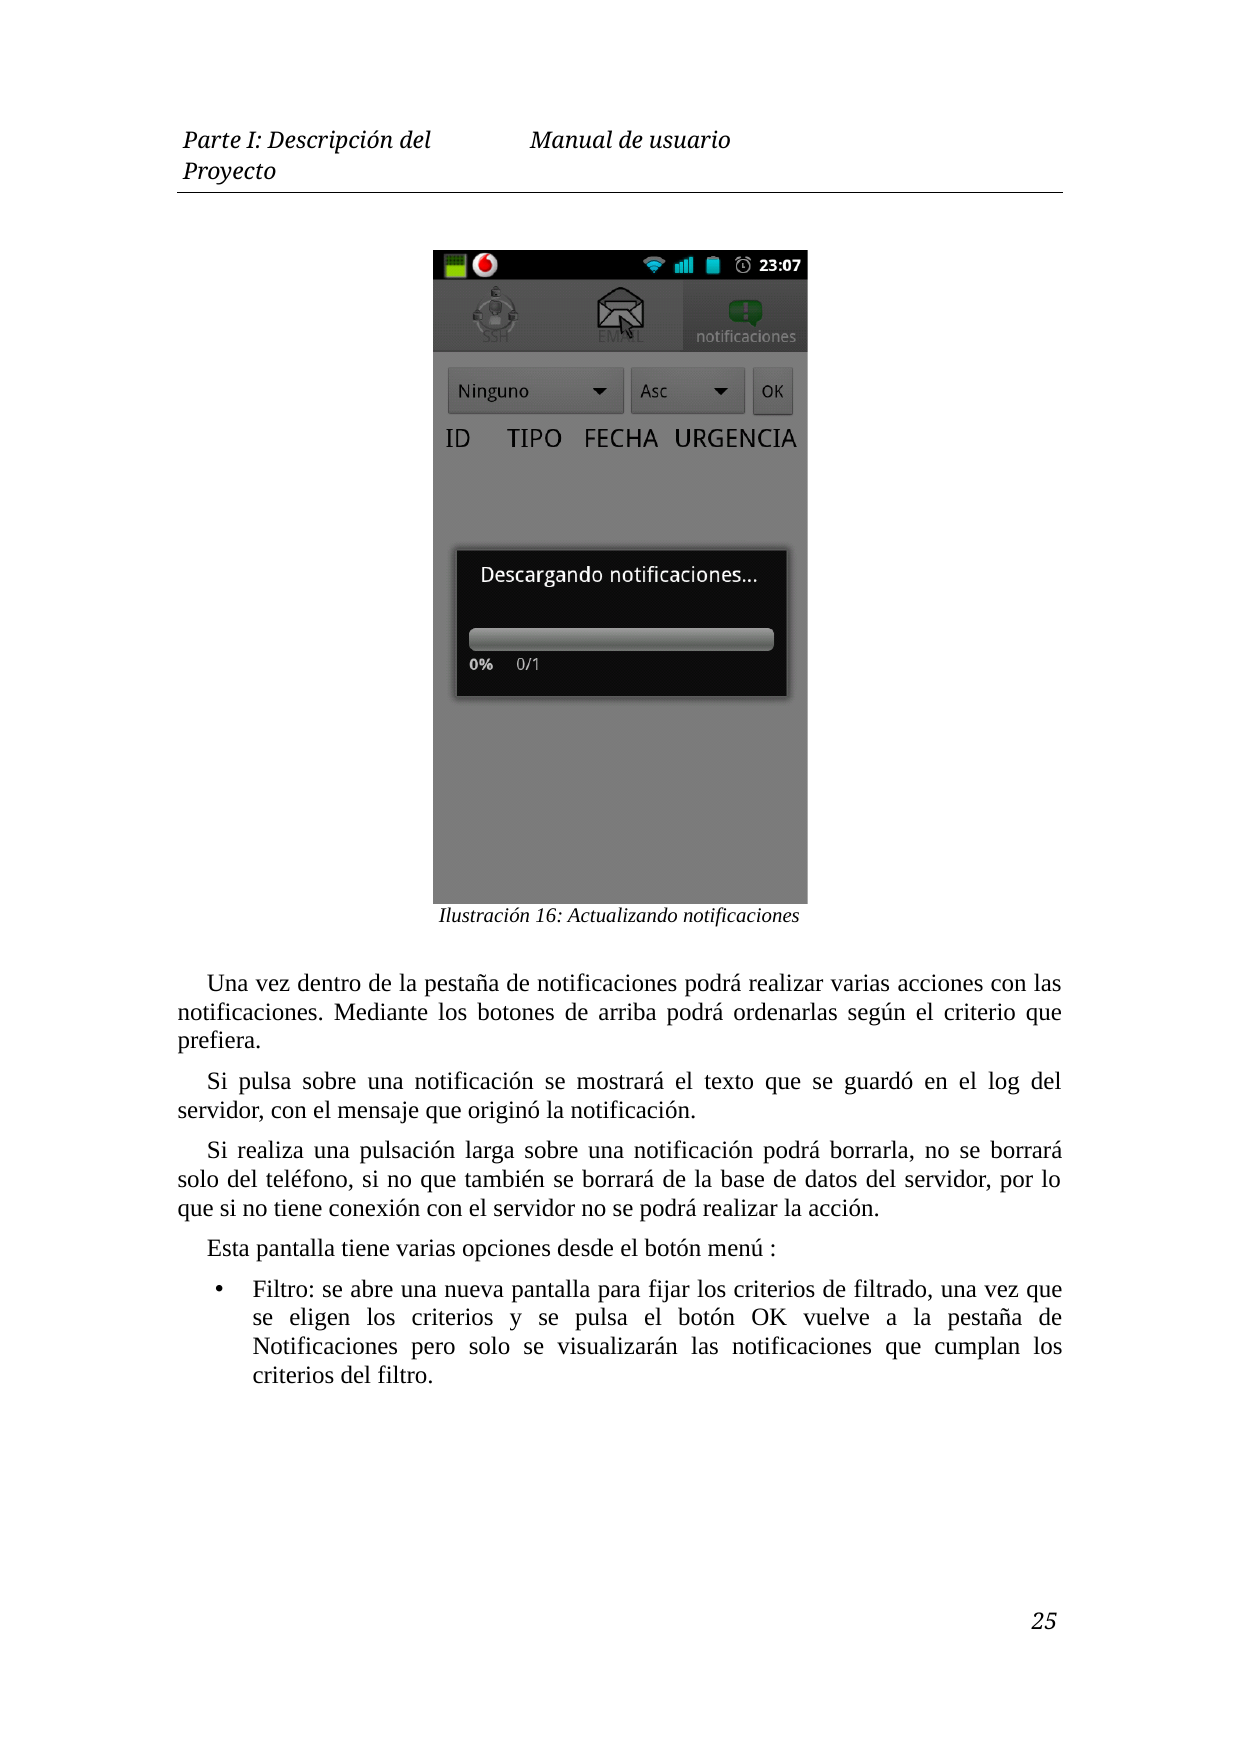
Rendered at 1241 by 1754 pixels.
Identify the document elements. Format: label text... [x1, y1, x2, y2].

text Una vez dentro de la pestaña de notificaciones podrá realizar varias acciones con las notificaciones. Mediante los botones de arriba podrá ordenarlas según el criterio que prefiera. [177, 968, 1063, 1054]
list Filtro: se abre una nueva pantalla para fijar los criterios de filtrado, una vez que se eligen los criterios y se pulsa el botón OK vuelve a la pestaña de Notificaciones pero solo se visualizarán las notificaciones que cumplan los criterios del filtro. [215, 1274, 1063, 1389]
text Ilustración 16: Actualizando notificaciones [433, 904, 807, 927]
text Esta pantalla tiene varias opciones desde el botón menú : [177, 1233, 1063, 1262]
picture [433, 250, 808, 904]
text Si realiza una pulsación larga sobre una notificación podrá borrarla, no se borrará solo del teléfono, si no que también se borrará de la base de datos del servidor, por lo que si no tiene conexión con el servidor no se podrá realizar la acción. [177, 1135, 1063, 1221]
text Si pulsa sobre una notificación se mostrará el texto que se guardó en el log del servidor, con el mensaje que originó la notificación. [177, 1066, 1063, 1123]
